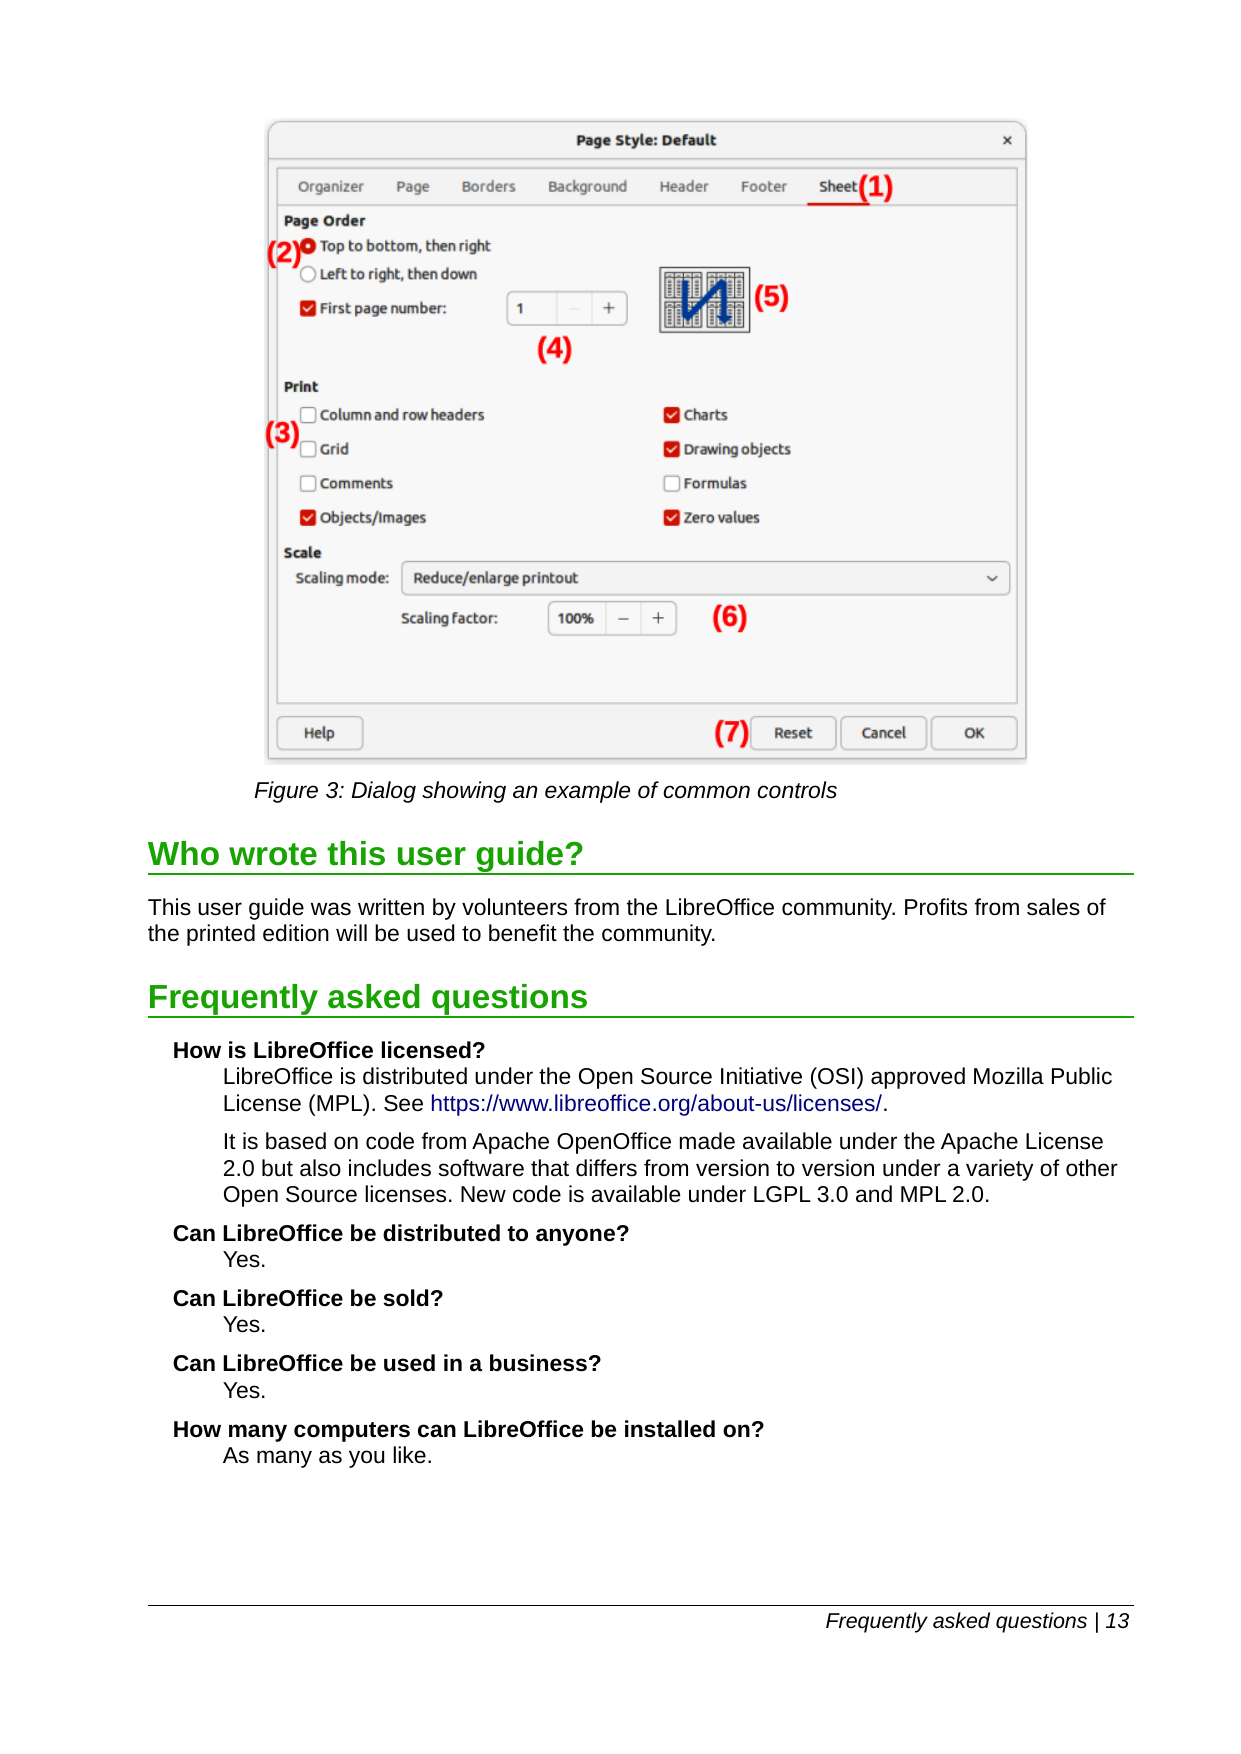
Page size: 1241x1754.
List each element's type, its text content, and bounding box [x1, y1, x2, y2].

text LibreOffice is distributed under the Open Source Initiative (OSI) approved Mozilla Public License (MPL). See https://www.libreoffice.org/about-us/licenses/. [223, 1063, 1134, 1116]
text Can LibreOffice be distributed to anyone? [173, 1220, 1134, 1246]
text Yes. [223, 1311, 1134, 1338]
text Figure 3: Dialog showing an example of common controls [254, 777, 1028, 803]
picture [254, 118, 1028, 765]
text Yes. [223, 1246, 1134, 1273]
text This user guide was written by volunteers from the LibreOffice community. Profits from sales of the printed edition will be used to benefit the community. [148, 893, 1134, 946]
text How many computers can LibreOffice be installed on? [173, 1416, 1134, 1442]
subtitle Who wrote this user guide? [148, 834, 1134, 873]
text Can LibreOffice be sold? [173, 1285, 1134, 1311]
text Yes. [223, 1377, 1134, 1403]
text As many as you like. [223, 1442, 1134, 1468]
text How is LibreOffice licensed? [173, 1037, 1134, 1063]
text It is based on code from Apache OpenOffice made available under the Apache License 2.0 but also includes software that differs from version to version under a variety of other Open Source licenses. New code is available under LGPL 3.0 and MPL 2.0. [223, 1128, 1134, 1207]
text Can LibreOffice be used in a business? [173, 1350, 1134, 1377]
subtitle Frequently asked questions [148, 977, 1134, 1016]
